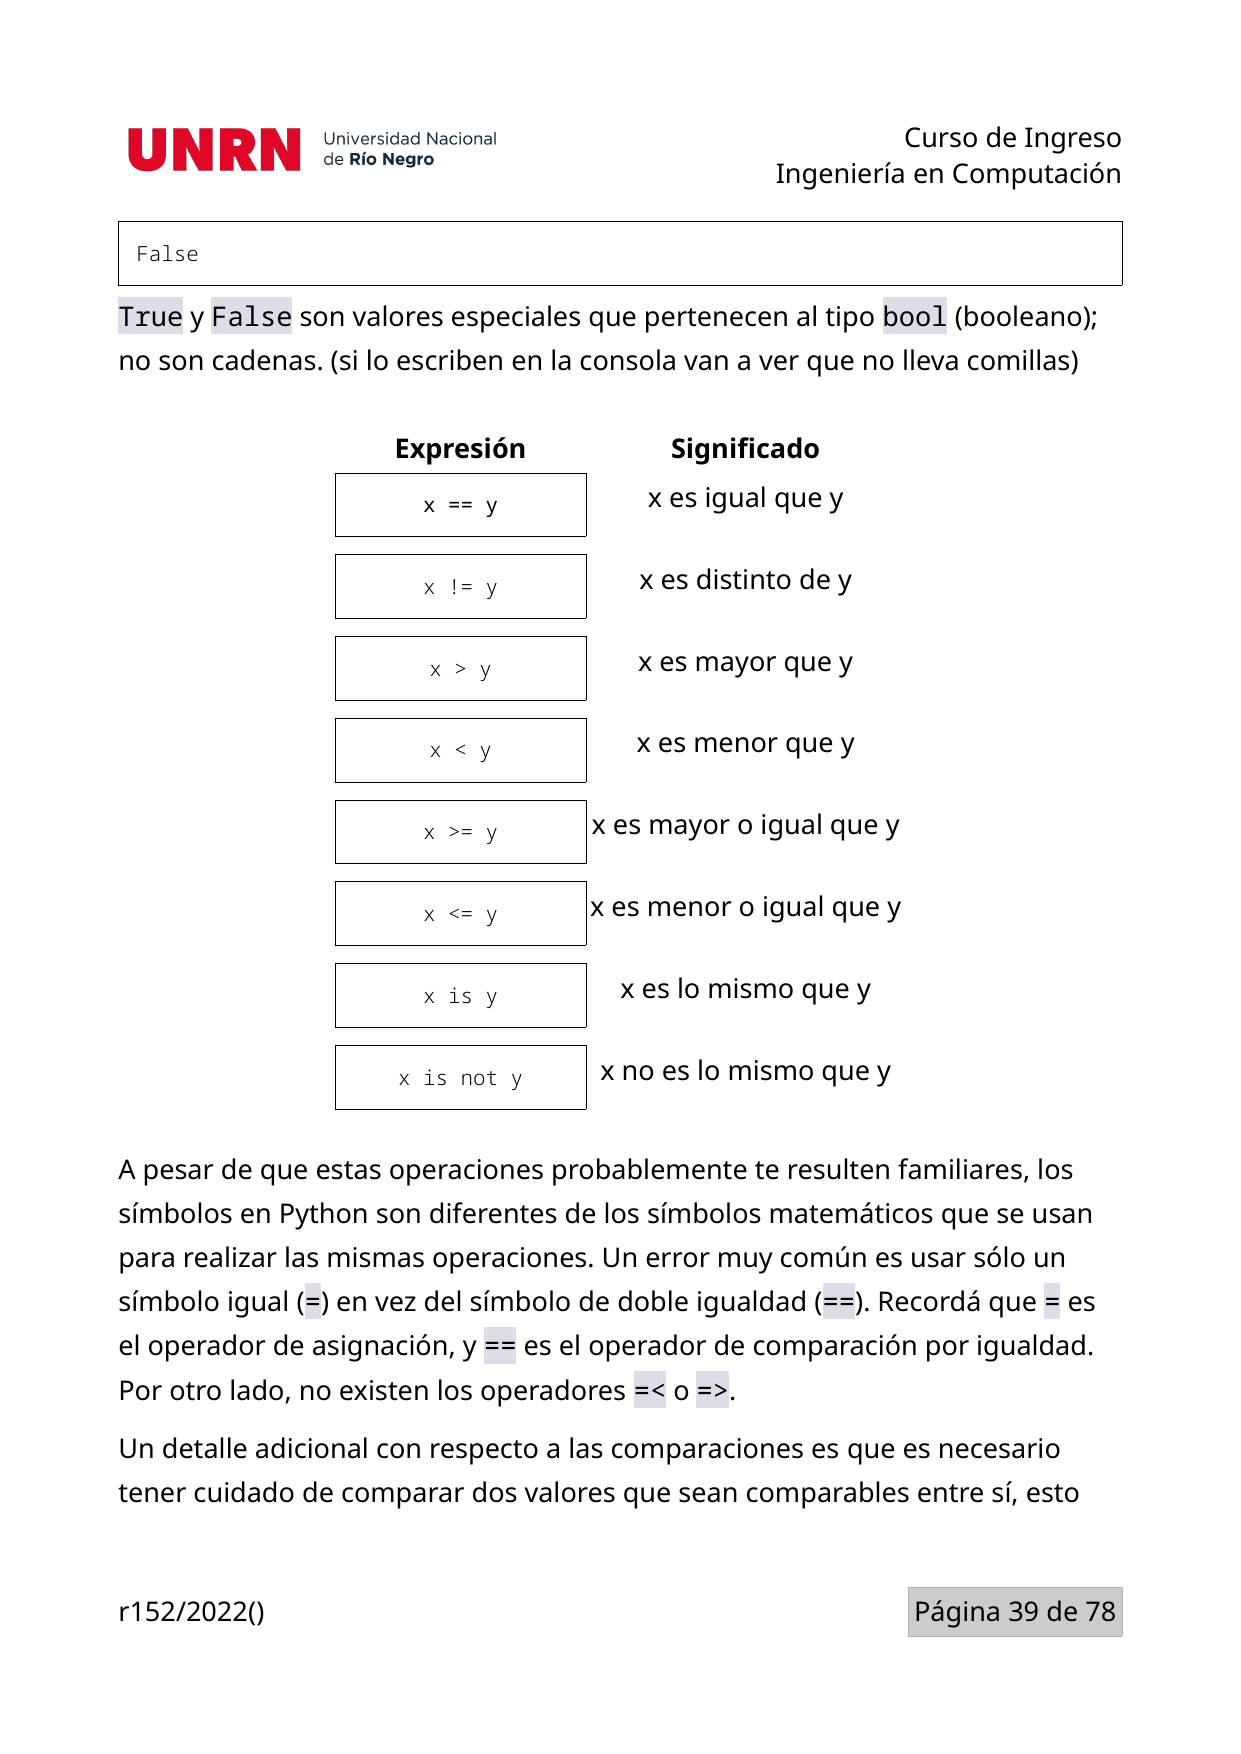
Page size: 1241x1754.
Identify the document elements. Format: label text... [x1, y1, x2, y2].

table_cell x > y [336, 637, 586, 700]
picture [118, 118, 505, 180]
text False [119, 222, 1122, 285]
table_cell x es mayor que y [586, 630, 905, 712]
table_header Significado [586, 430, 905, 466]
table_header Expresión [335, 430, 586, 466]
table_cell [335, 537, 586, 548]
table_cell [335, 1028, 586, 1039]
table_cell x < y [336, 719, 586, 782]
table_cell [335, 794, 586, 800]
table_cell [335, 466, 586, 473]
text True y False son valores especiales que pertenecen al tipo bool (booleano); no son cadenas. (si lo escriben en la consola van a ver que no lleva comillas) [118, 297, 1122, 378]
table_cell [335, 701, 586, 712]
table_cell x is not y [336, 1046, 586, 1109]
table_cell [335, 957, 586, 963]
table_cell x <= y [336, 882, 586, 945]
table_cell [335, 619, 586, 630]
table_cell x es mayor o igual que y [586, 794, 905, 875]
table_cell x es menor que y [586, 712, 905, 793]
table_cell [335, 1039, 586, 1045]
table_cell x == y [336, 474, 586, 536]
table_cell x != y [336, 555, 586, 618]
table_cell [335, 630, 586, 636]
text Un detalle adicional con respecto a las comparaciones es que es necesario tener cuidado de comparar dos valores que sean comparables entre sí, esto [118, 1430, 1122, 1511]
table_cell [335, 783, 586, 793]
table_cell x is y [336, 964, 586, 1027]
table_cell x es menor o igual que y [586, 875, 905, 957]
table_cell x es igual que y [586, 466, 905, 548]
table_cell x es distinto de y [586, 548, 905, 630]
text A pesar de que estas operaciones probablemente te resulten familiares, los símbolos en Python son diferentes de los símbolos matemáticos que se usan para realizar las mismas operaciones. Un error muy común es usar sólo un símbolo igual (=) en vez del símbolo de doble igualdad (==). Recordá que = es el operador de asignación, y == es el operador de comparación por igualdad. Por otro lado, no existen los operadores =< o =>. [118, 1150, 1122, 1408]
table_cell [335, 875, 586, 881]
table_cell [335, 946, 586, 957]
table_cell [335, 1110, 586, 1121]
table_cell [335, 712, 586, 718]
table_cell x >= y [336, 801, 586, 863]
table_cell x es lo mismo que y [586, 957, 905, 1039]
table_cell [335, 864, 586, 875]
table_cell [335, 548, 586, 554]
table_cell x no es lo mismo que y [586, 1039, 905, 1121]
